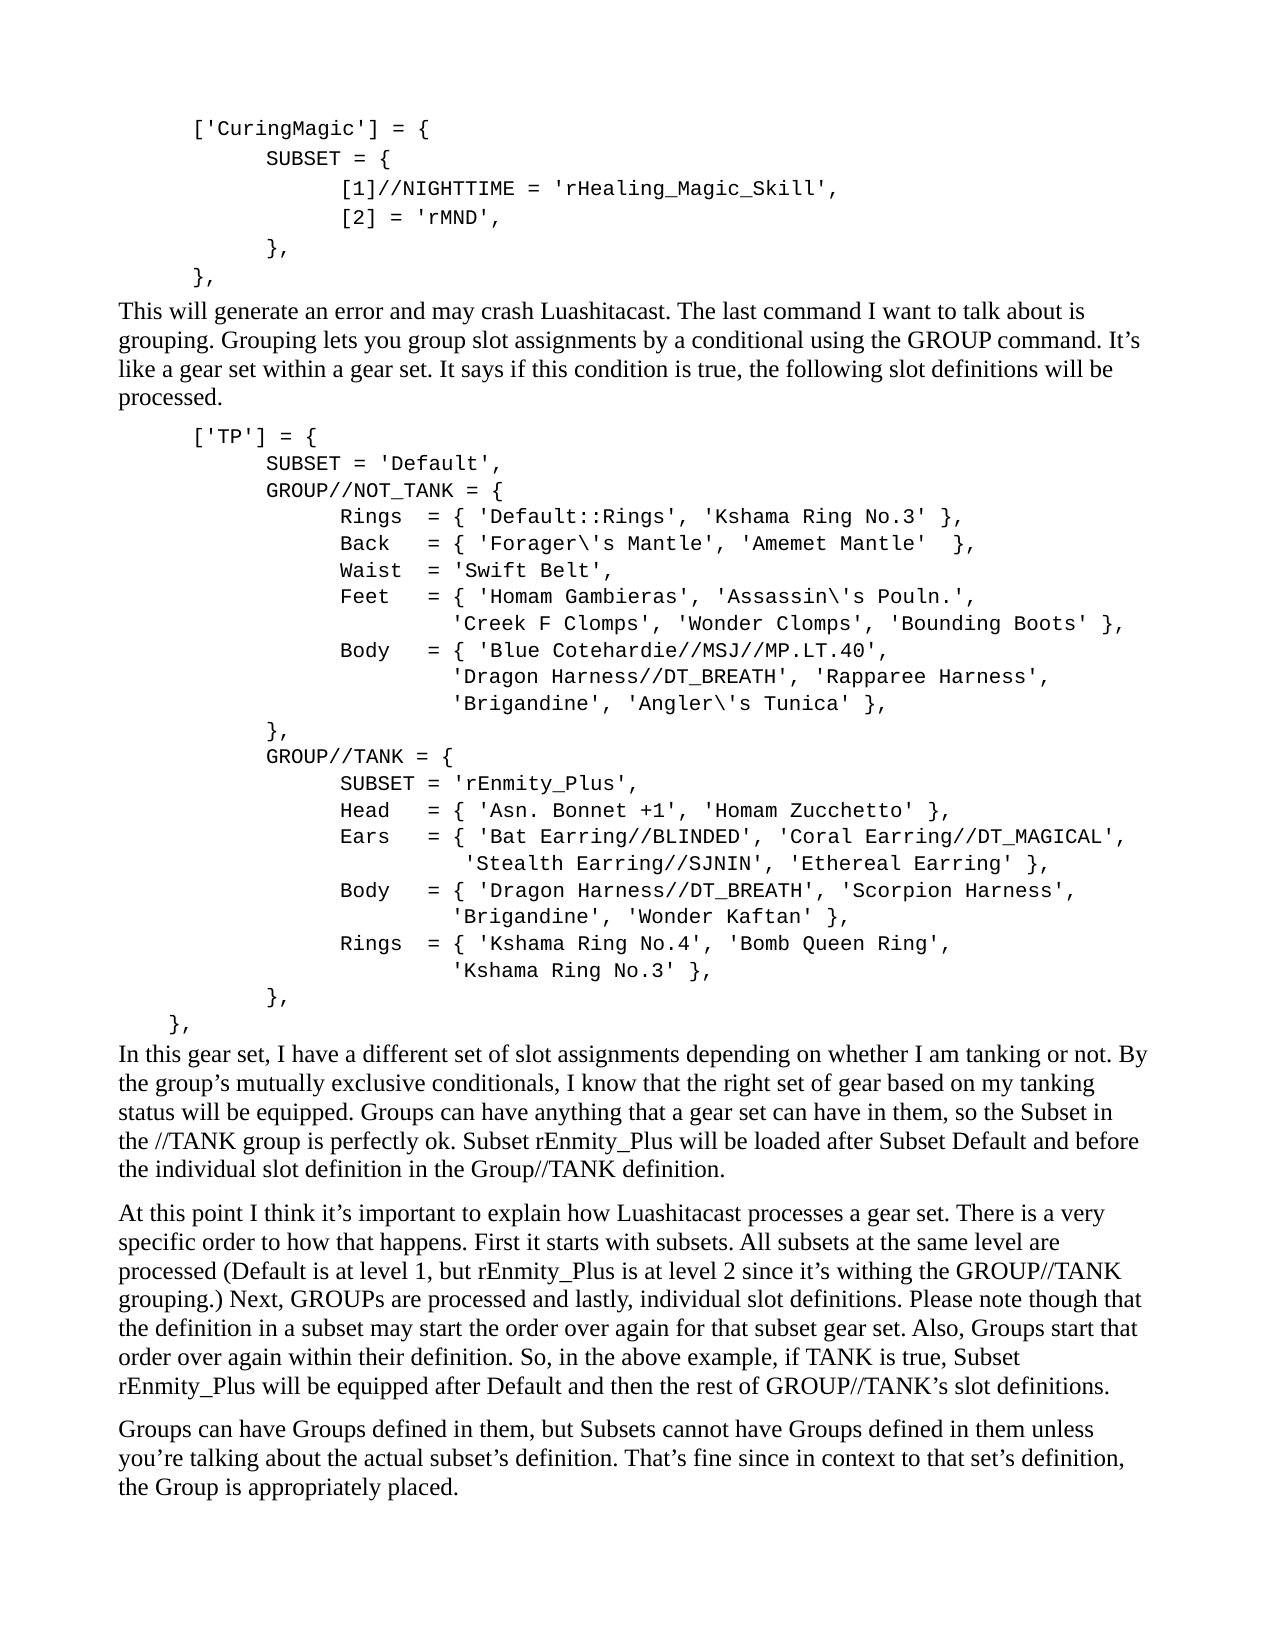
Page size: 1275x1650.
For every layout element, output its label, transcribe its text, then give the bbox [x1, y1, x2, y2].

text Rings = { 'Default::Rings', 'Kshama Ring No.3' }, [118, 506, 1157, 530]
text 'Dragon Harness//DT_BREATH', 'Rapparee Harness', [118, 666, 1157, 690]
text At this point I think it’s important to explain how Luashitacast processes a gear set. There is a very specific order to how that happens. First it starts with subsets. All subsets at the same level are processed (Default is at level 1, but rEnmity_Plus is at level 2 since it’s withing the GROUP//TANK grouping.) Next, GROUPs are processed and lastly, individual slot definitions. Please note though that the definition in a subset may start the order over again for that subset gear set. Also, Groups start that order over again within their definition. So, in the above example, if TANK is true, Subset rEnmity_Plus will be equipped after Default and then the rest of GROUP//TANK’s slot definitions. [118, 1198, 1157, 1399]
text [2] = 'rMND', [118, 207, 1157, 231]
text }, [118, 237, 1157, 261]
text Body = { 'Dragon Harness//DT_BREATH', 'Scorpion Harness', [118, 879, 1157, 903]
text }, [118, 267, 1157, 290]
text ['TP'] = { [118, 426, 1157, 450]
text 'Brigandine', 'Angler\'s Tunica' }, [118, 693, 1157, 717]
text 'Brigandine', 'Wonder Kaftan' }, [118, 906, 1157, 930]
text 'Kshama Ring No.3' }, [118, 959, 1157, 983]
text }, [118, 1013, 1157, 1037]
text Back = { 'Forager\'s Mantle', 'Amemet Mantle' }, [118, 533, 1157, 557]
text 'Creek F Clomps', 'Wonder Clomps', 'Bounding Boots' }, [118, 613, 1157, 637]
text Rings = { 'Kshama Ring No.4', 'Bomb Queen Ring', [118, 933, 1157, 957]
text SUBSET = 'rEnmity_Plus', [118, 773, 1157, 797]
text GROUP//NOT_TANK = { [118, 479, 1157, 503]
text Head = { 'Asn. Bonnet +1', 'Homam Zucchetto' }, [118, 799, 1157, 823]
text Groups can have Groups defined in them, but Subsets cannot have Groups defined in them unless you’re talking about the actual subset’s definition. That’s fine since in context to that set’s definition, the Group is appropriately placed. [118, 1414, 1157, 1501]
text [1]//NIGHTTIME = 'rHealing_Magic_Skill', [118, 177, 1157, 201]
text Waist = 'Swift Belt', [118, 559, 1157, 583]
text Feet = { 'Homam Gambieras', 'Assassin\'s Pouln.', [118, 586, 1157, 610]
text This will generate an error and may crash Luashitacast. The last command I want to talk about is grouping. Grouping lets you group slot assignments by a conditional using the GROUP command. It’s like a gear set within a gear set. It says if this condition is true, the following slot definitions will be processed. [118, 296, 1157, 411]
text SUBSET = 'Default', [118, 453, 1157, 477]
text Ears = { 'Bat Earring//BLINDED', 'Coral Earring//DT_MAGICAL', [118, 826, 1157, 850]
text SUBSET = { [118, 148, 1157, 171]
text In this gear set, I have a different set of slot assignments depending on whether I am tanking or not. By the group’s mutually exclusive conditionals, I know that the right set of gear based on my tanking status will be equipped. Groups can have anything that a gear set can have in them, so the Subset in the //TANK group is perfectly ok. Subset rEnmity_Plus will be loaded after Subset Default and before the individual slot definition in the Group//TANK definition. [118, 1039, 1157, 1183]
text Body = { 'Blue Cotehardie//MSJ//MP.LT.40', [118, 639, 1157, 663]
text 'Stealth Earring//SJNIN', 'Ethereal Earring' }, [118, 853, 1157, 877]
text }, [118, 986, 1157, 1010]
text }, [118, 719, 1157, 743]
text ['CuringMagic'] = { [118, 118, 1157, 142]
text GROUP//TANK = { [118, 746, 1157, 770]
